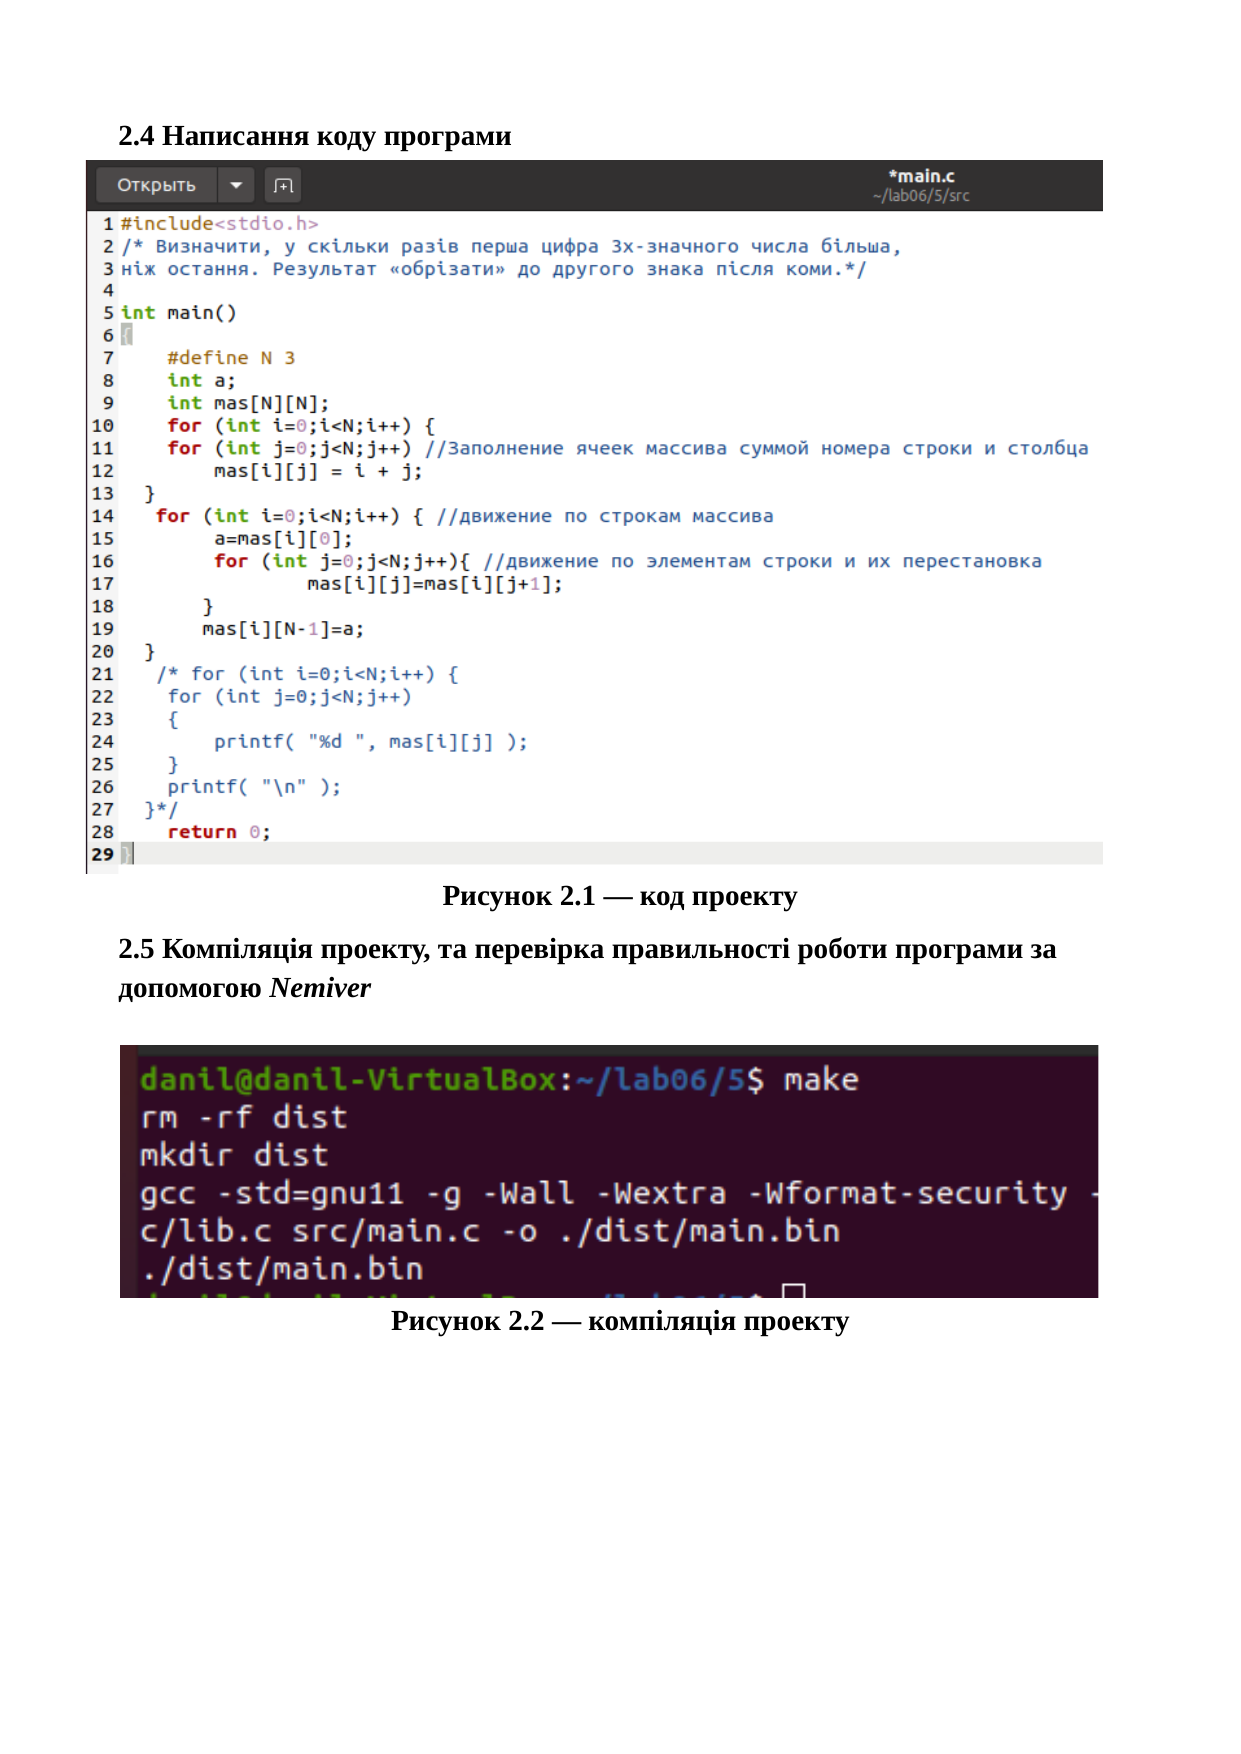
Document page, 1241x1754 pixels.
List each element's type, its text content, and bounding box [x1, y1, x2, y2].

text Рисунок 2.2 — компіляція проекту [118, 1023, 1122, 1336]
text Рисунок 2.1 — код проекту [118, 171, 1122, 912]
picture [120, 1045, 281, 1162]
picture [85, 160, 1103, 874]
text 2.5 Компіляція проекту, та перевірка правильності роботи програми за допомогою Nemiver [118, 931, 1122, 1003]
text 2.4 Написання коду програми [118, 118, 1122, 152]
